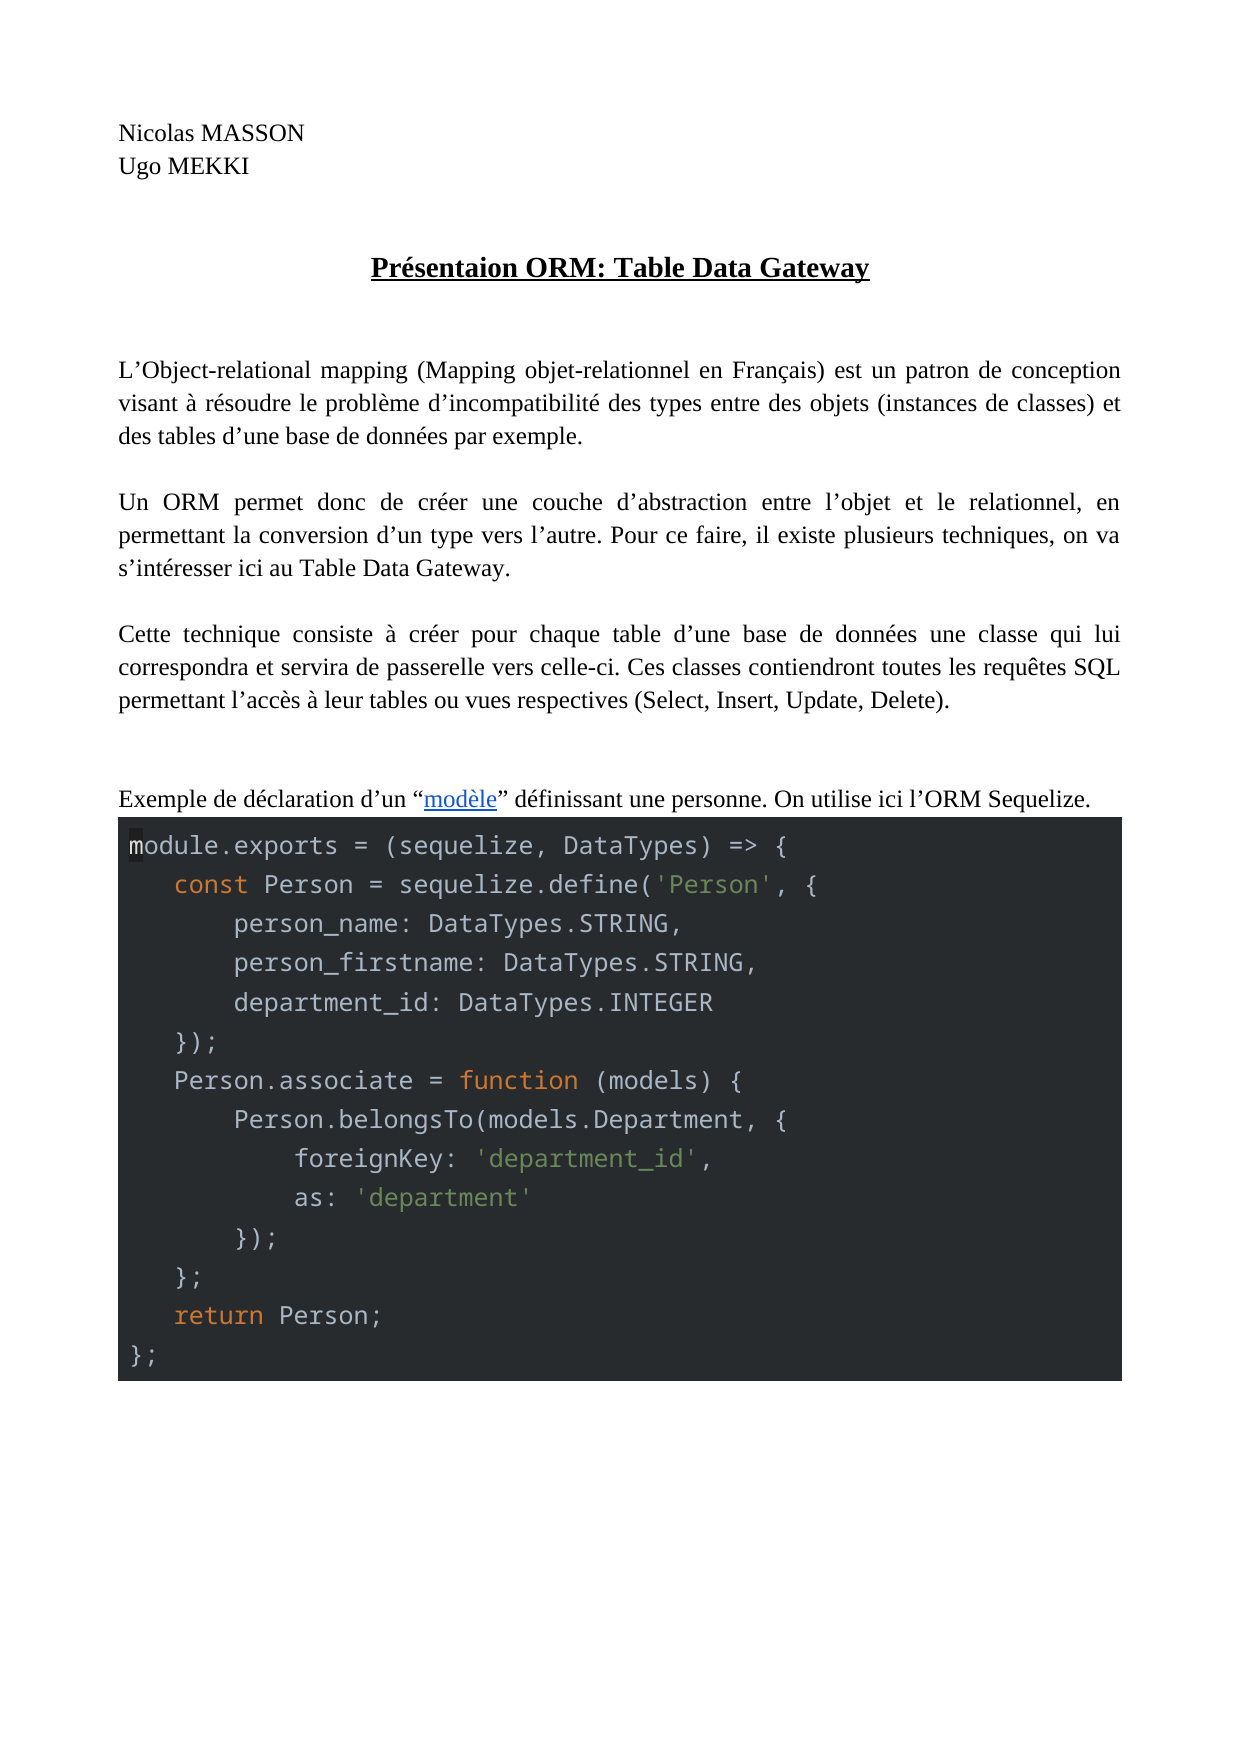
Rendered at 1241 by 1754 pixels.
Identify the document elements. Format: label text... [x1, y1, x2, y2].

text Cette technique consiste à créer pour chaque table d’une base de données une classe qui lui correspondra et servira de passerelle vers celle-ci. Ces classes contiendront toutes les requêtes SQL permettant l’accès à leur tables ou vues respectives (Select, Insert, Update, Delete). [118, 619, 1122, 714]
text Présentaion ORM: Table Data Gateway [118, 250, 1122, 284]
text L’Object-relational mapping (Mapping objet-relationnel en Français) est un patron de conception visant à résoudre le problème d’incompatibilité des types entre des objets (instances de classes) et des tables d’une base de données par exemple. [118, 355, 1122, 449]
text Un ORM permet donc de créer une couche d’abstraction entre l’objet et le relationnel, en permettant la conversion d’un type vers l’autre. Pour ce faire, il existe plusieurs techniques, on va s’intéresser ici au Table Data Gateway. [118, 487, 1122, 582]
table_header module.exports = (sequelize, DataTypes) => { const Person = sequelize.define('Person', { person_name: DataTypes.STRING, person_firstname: DataTypes.STRING, department_id: DataTypes.INTEGER }); Person.associate = function (models) { Person.belongsTo(models.Department, { foreignKey: 'department_id', as: 'department' }); }; return Person; }; [118, 817, 1122, 1381]
text Exemple de déclaration d’un “modèle” définissant une personne. On utilise ici l’ORM Sequelize. [118, 784, 1122, 813]
text Nicolas MASSON [118, 118, 1122, 147]
text Ugo MEKKI [118, 151, 1122, 180]
